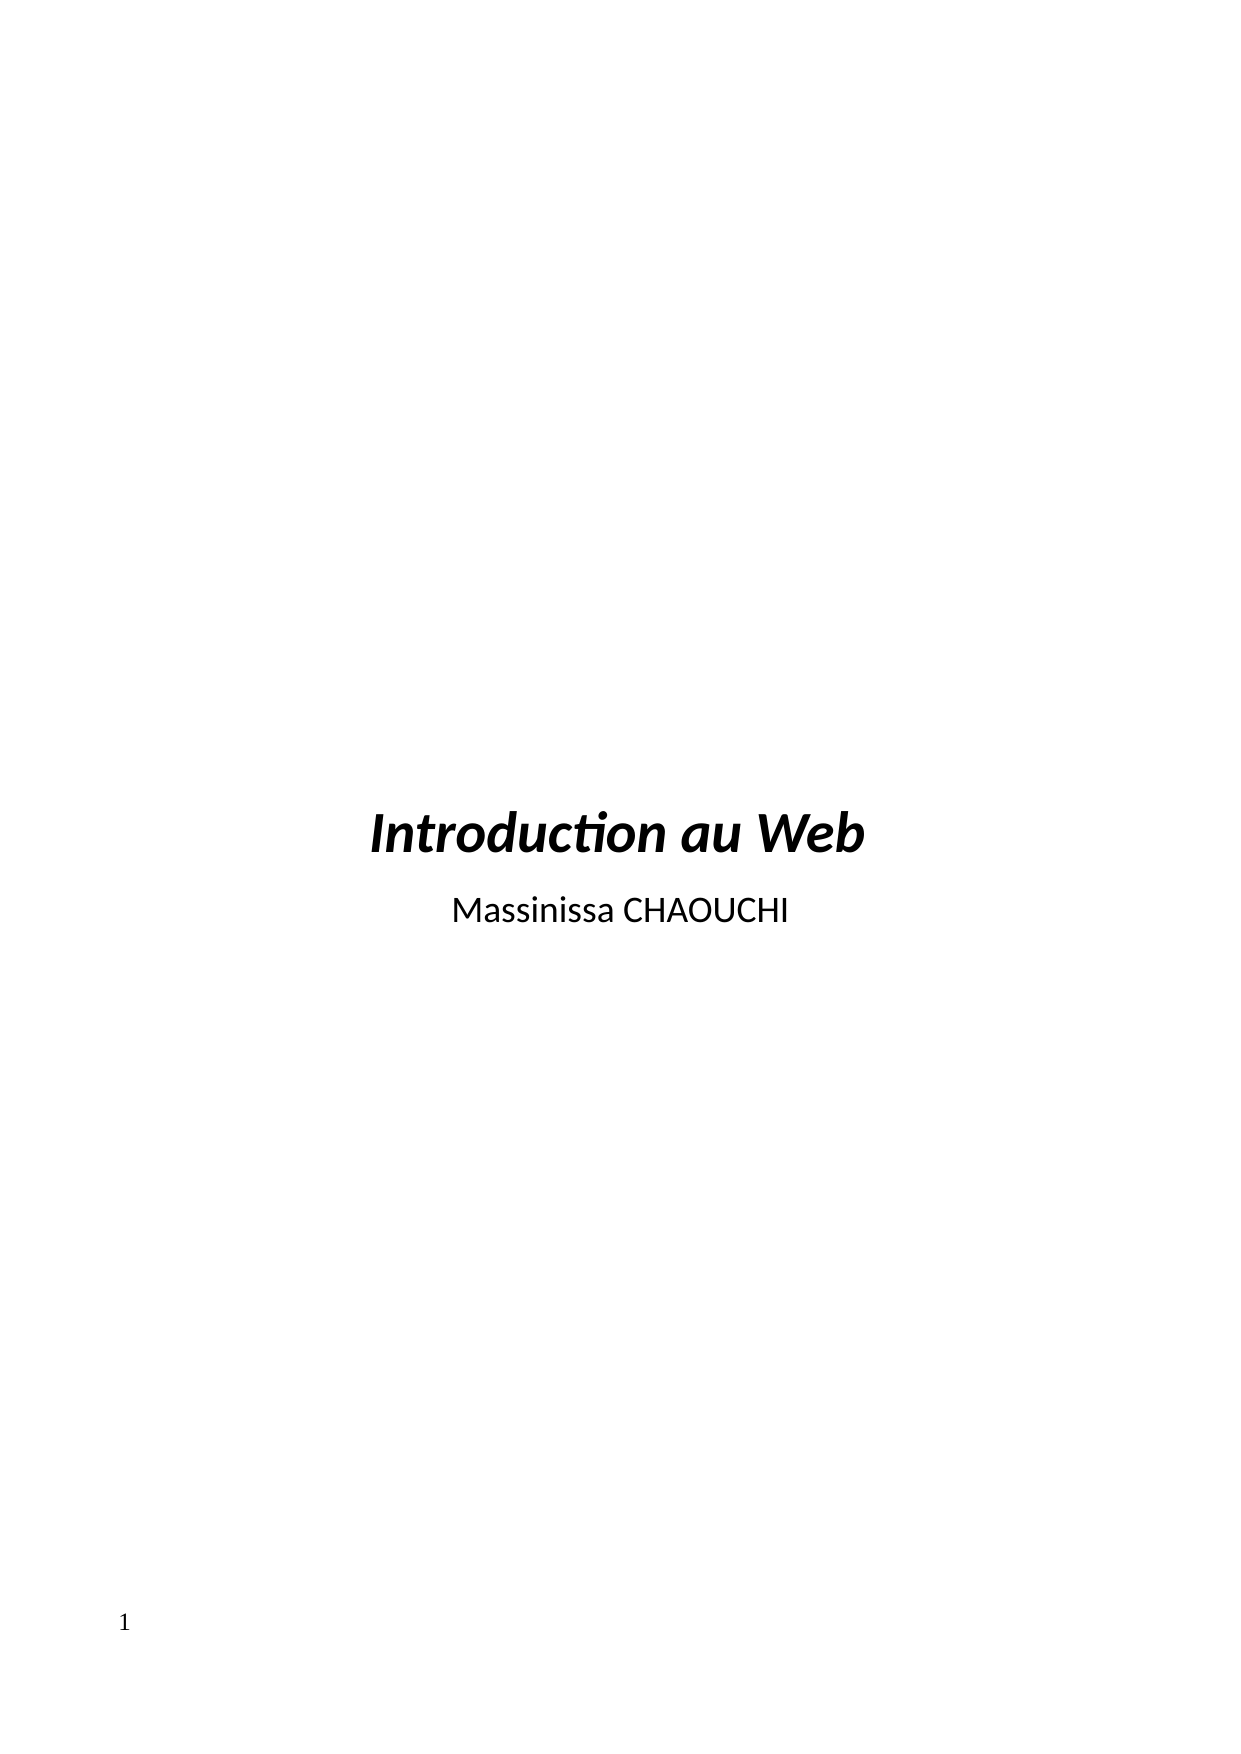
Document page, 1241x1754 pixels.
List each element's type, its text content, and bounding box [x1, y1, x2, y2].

title Introduction au Web [118, 796, 1122, 867]
subtitle Massinissa CHAOUCHI [118, 886, 1122, 931]
